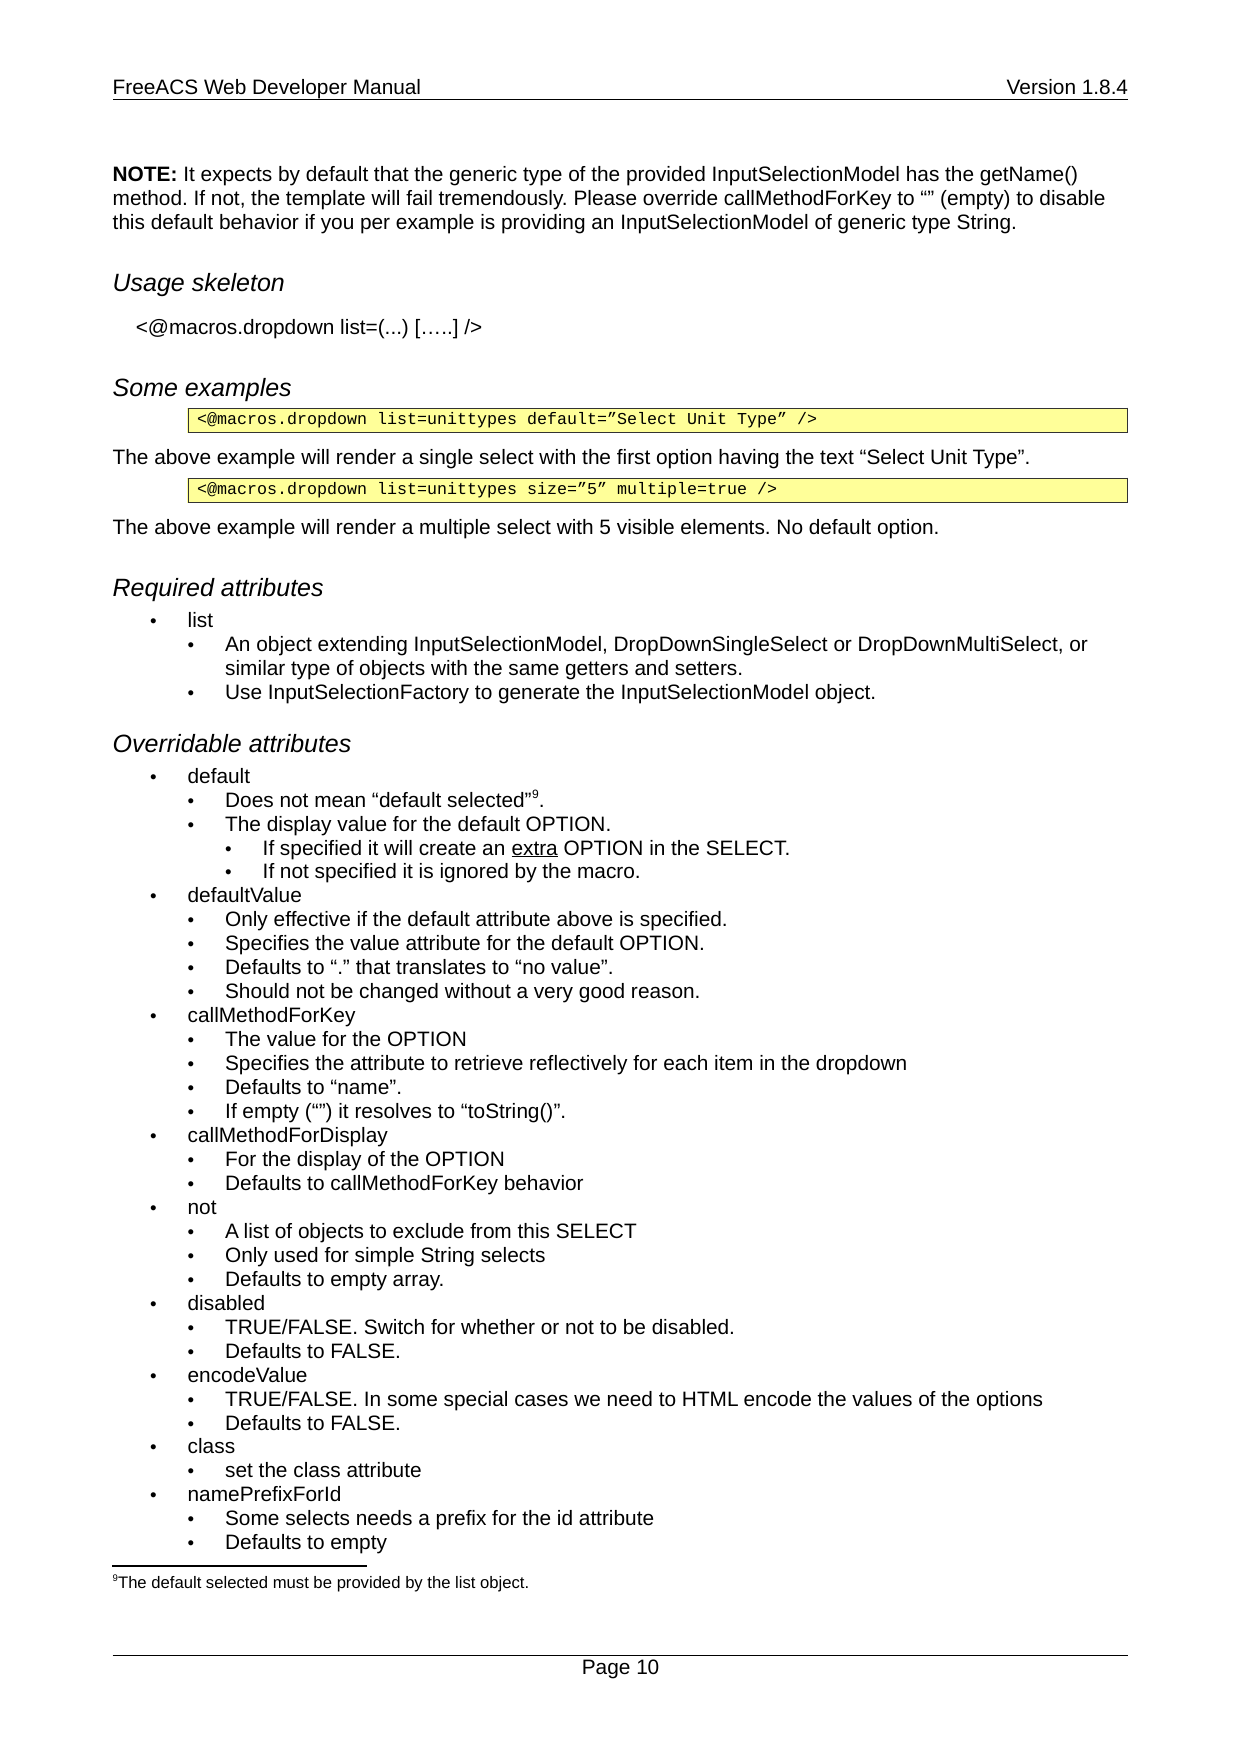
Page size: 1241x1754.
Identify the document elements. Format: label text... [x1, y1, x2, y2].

list disabled [150, 1291, 1128, 1314]
list Defaults to “name”. [187, 1075, 1128, 1099]
list The default selected must be provided by the list object. [112, 1572, 1128, 1592]
list default [150, 763, 1128, 787]
list Should not be changed without a very good reason. [187, 979, 1128, 1003]
list set the class attribute [187, 1458, 1128, 1482]
subtitle Usage skeleton [112, 268, 1128, 297]
list Defaults to empty [187, 1530, 1128, 1554]
list class [150, 1434, 1128, 1458]
text The above example will render a single select with the first option having the text “Select Unit Type”. [112, 445, 1128, 469]
list callMethodForDisplay [150, 1123, 1128, 1147]
list A list of objects to exclude from this SELECT [187, 1219, 1128, 1243]
list Does not mean “default selected”. [187, 787, 1128, 811]
list Only effective if the default attribute above is specified. [187, 907, 1128, 931]
list encodeValue [150, 1362, 1128, 1386]
text The above example will render a multiple select with 5 visible elements. No default option. [112, 515, 1128, 539]
list TRUE/FALSE. Switch for whether or not to be disabled. [187, 1314, 1128, 1338]
list An object extending InputSelectionModel, DropDownSingleSelect or DropDownMultiSelect, or similar type of objects with the same getters and setters. [187, 632, 1128, 679]
list If not specified it is ignored by the macro. [225, 859, 1128, 883]
list list [150, 608, 1128, 632]
subtitle Some examples [112, 373, 1128, 401]
list Defaults to callMethodForKey behavior [187, 1171, 1128, 1195]
text NOTE: It expects by default that the generic type of the provided InputSelectionModel has the getName() method. If not, the template will fail tremendously. Please override callMethodForKey to “” (empty) to disable this default behavior if you per example is providing an InputSelectionModel of generic type String. [112, 162, 1128, 234]
list namePrefixForId [150, 1482, 1128, 1506]
text <@macros.dropdown list=unittypes size=”5” multiple=true /> [189, 479, 1127, 502]
list For the display of the OPTION [187, 1147, 1128, 1171]
list Some selects needs a prefix for the id attribute [187, 1506, 1128, 1530]
list Specifies the attribute to retrieve reflectively for each item in the dropdown [187, 1051, 1128, 1075]
list Defaults to FALSE. [187, 1338, 1128, 1362]
list TRUE/FALSE. In some special cases we need to HTML encode the values of the options [187, 1386, 1128, 1410]
list not [150, 1195, 1128, 1219]
list defaultValue [150, 883, 1128, 907]
list callMethodForKey [150, 1003, 1128, 1027]
subtitle Overridable attributes [112, 728, 1128, 757]
text <@macros.dropdown list=(...) […..] /> [112, 315, 1128, 339]
list Specifies the value attribute for the default OPTION. [187, 931, 1128, 955]
list If empty (“”) it resolves to “toString()”. [187, 1099, 1128, 1123]
list If specified it will create an extra OPTION in the SELECT. [225, 835, 1128, 859]
text <@macros.dropdown list=unittypes default=”Select Unit Type” /> [189, 409, 1127, 432]
list Use InputSelectionFactory to generate the InputSelectionModel object. [187, 679, 1128, 703]
list Only used for simple String selects [187, 1243, 1128, 1267]
list Defaults to FALSE. [187, 1410, 1128, 1434]
list The display value for the default OPTION. [187, 811, 1128, 835]
list Defaults to empty array. [187, 1267, 1128, 1291]
subtitle Required attributes [112, 573, 1128, 601]
list The value for the OPTION [187, 1027, 1128, 1051]
list Defaults to “.” that translates to “no value”. [187, 955, 1128, 979]
